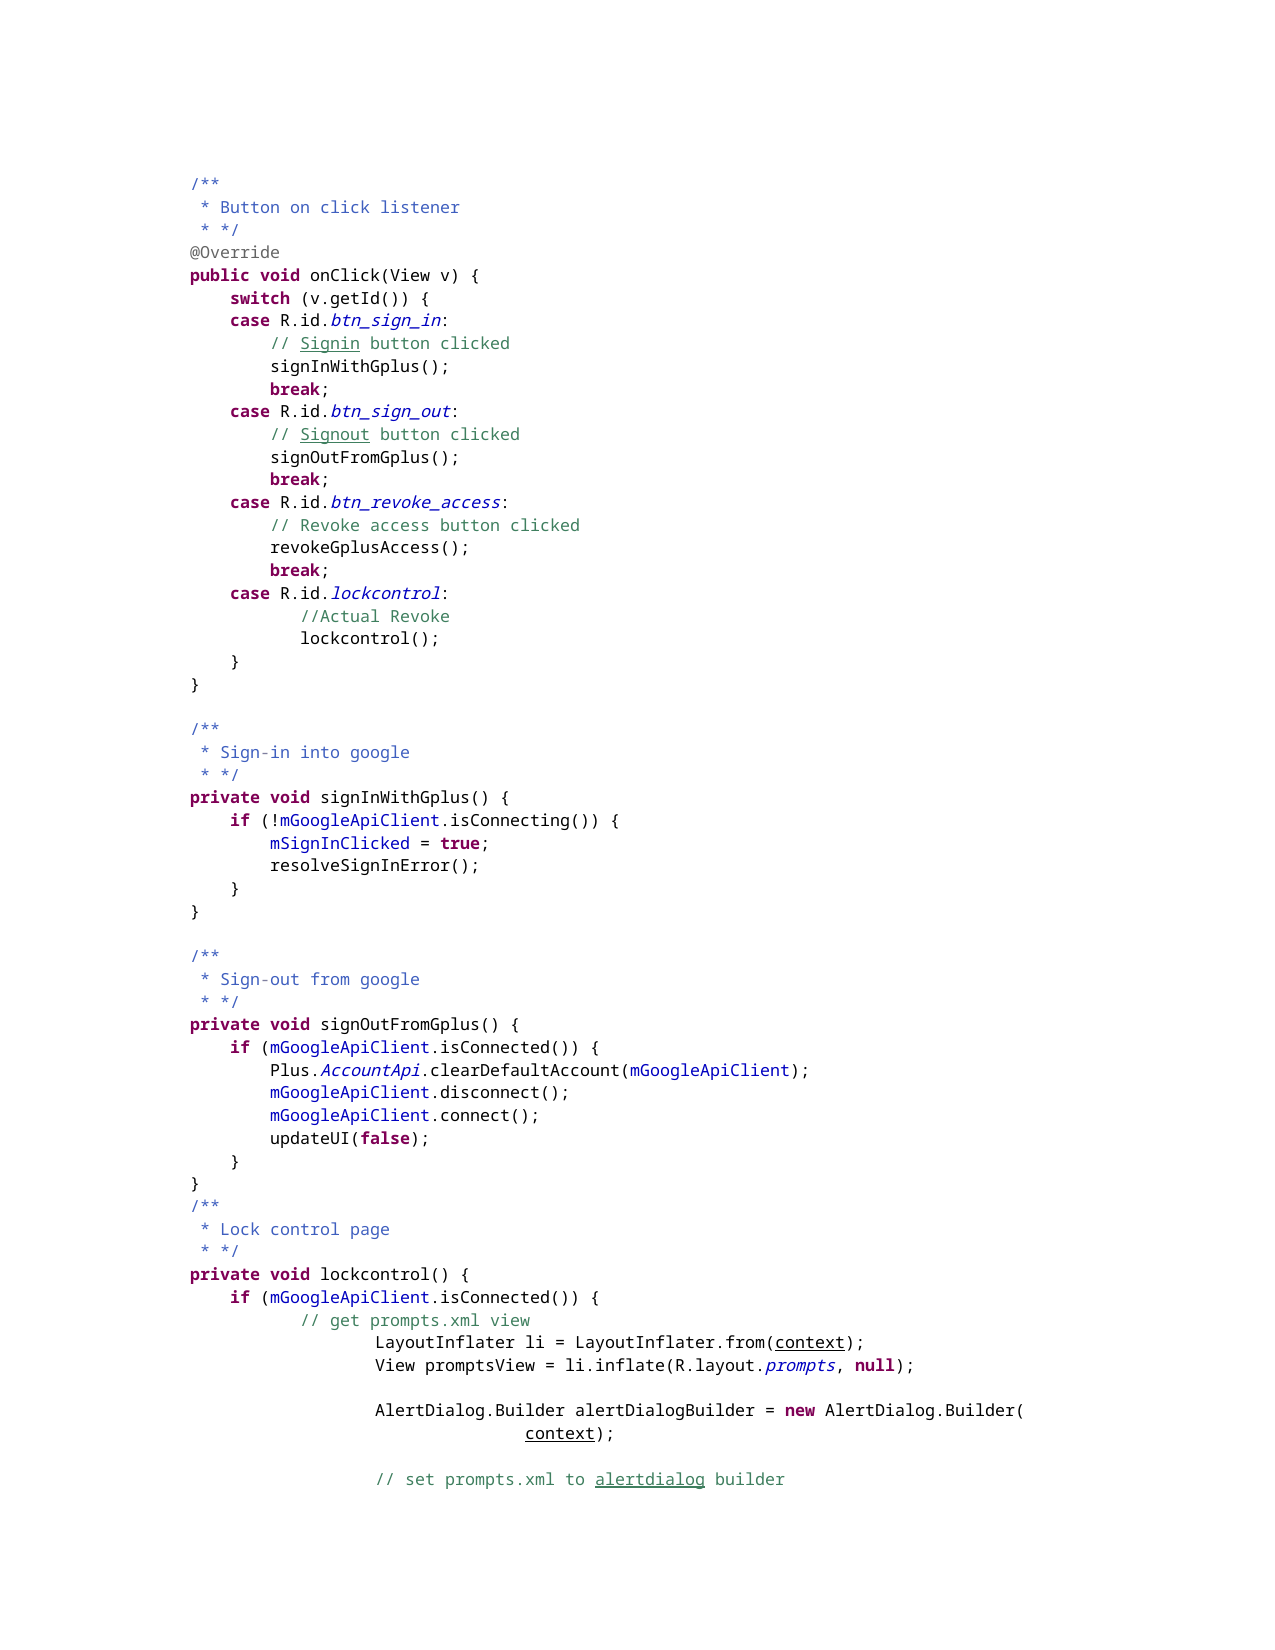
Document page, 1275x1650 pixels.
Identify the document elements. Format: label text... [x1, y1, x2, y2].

text switch (v.getId()) { [150, 286, 1125, 309]
text * */ [150, 990, 1125, 1013]
text * */ [150, 218, 1125, 241]
text case R.id.btn_sign_out: [150, 400, 1125, 422]
text case R.id.btn_revoke_access: [150, 491, 1125, 513]
text private void signOutFromGplus() { [150, 1013, 1125, 1036]
text context); [150, 1422, 1125, 1444]
text * */ [150, 763, 1125, 786]
text /** [150, 173, 1125, 195]
text * Button on click listener [150, 195, 1125, 218]
text // Signin button clicked [150, 332, 1125, 354]
text lockcontrol(); [150, 627, 1125, 649]
text } [150, 672, 1125, 695]
text case R.id.btn_sign_in: [150, 309, 1125, 332]
text private void lockcontrol() { [150, 1263, 1125, 1285]
text break; [150, 559, 1125, 581]
text // Signout button clicked [150, 422, 1125, 445]
text LayoutInflater li = LayoutInflater.from(context); [150, 1331, 1125, 1353]
text } [150, 899, 1125, 922]
text /** [150, 1194, 1125, 1217]
text mGoogleApiClient.connect(); [150, 1104, 1125, 1126]
text * Sign-in into google [150, 740, 1125, 763]
text mGoogleApiClient.disconnect(); [150, 1081, 1125, 1104]
text AlertDialog.Builder alertDialogBuilder = new AlertDialog.Builder( [150, 1399, 1125, 1422]
text } [150, 877, 1125, 899]
text @Override [150, 241, 1125, 263]
text signInWithGplus(); [150, 354, 1125, 377]
text private void signInWithGplus() { [150, 786, 1125, 808]
text case R.id.lockcontrol: [150, 581, 1125, 604]
text /** [150, 718, 1125, 740]
text // get prompts.xml view [150, 1308, 1125, 1331]
text updateUI(false); [150, 1126, 1125, 1149]
text public void onClick(View v) { [150, 263, 1125, 286]
text Plus.AccountApi.clearDefaultAccount(mGoogleApiClient); [150, 1058, 1125, 1081]
text if (mGoogleApiClient.isConnected()) { [150, 1285, 1125, 1308]
text * */ [150, 1240, 1125, 1263]
text if (!mGoogleApiClient.isConnecting()) { [150, 808, 1125, 831]
text // set prompts.xml to alertdialog builder [150, 1467, 1125, 1490]
text mSignInClicked = true; [150, 831, 1125, 854]
text View promptsView = li.inflate(R.layout.prompts, null); [150, 1353, 1125, 1376]
text } [150, 649, 1125, 672]
text * Lock control page [150, 1217, 1125, 1240]
text // Revoke access button clicked [150, 513, 1125, 536]
text } [150, 1172, 1125, 1194]
text /** [150, 945, 1125, 967]
text break; [150, 377, 1125, 400]
text resolveSignInError(); [150, 854, 1125, 877]
text } [150, 1149, 1125, 1172]
text break; [150, 468, 1125, 491]
text * Sign-out from google [150, 967, 1125, 990]
text //Actual Revoke [150, 604, 1125, 627]
text revokeGplusAccess(); [150, 536, 1125, 559]
text signOutFromGplus(); [150, 445, 1125, 468]
text if (mGoogleApiClient.isConnected()) { [150, 1036, 1125, 1058]
